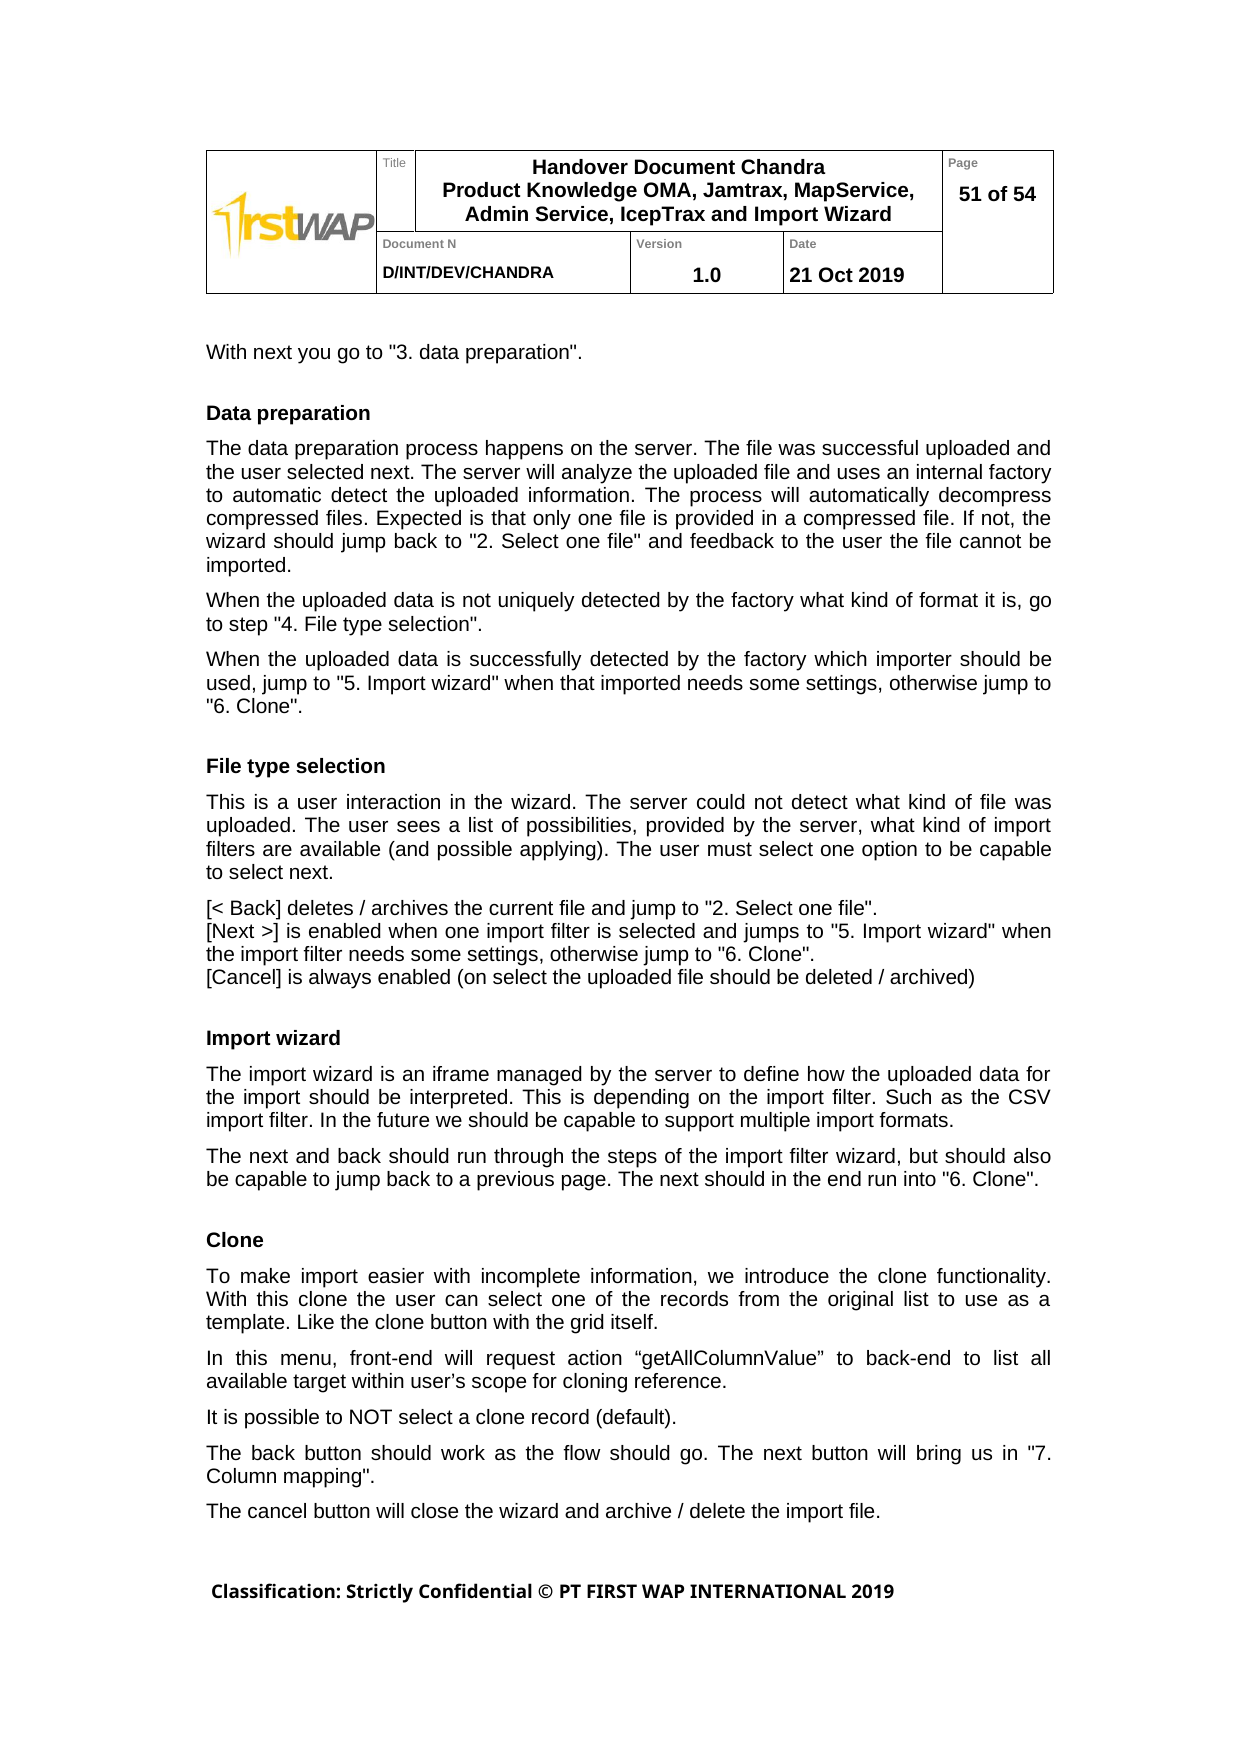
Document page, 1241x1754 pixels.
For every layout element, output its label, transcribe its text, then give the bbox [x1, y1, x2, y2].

subtitle Clone [206, 1228, 1053, 1252]
subtitle Data preparation [206, 401, 1053, 424]
text In this menu, front-end will request action “getAllColumnValue” to back-end to list all available target within user’s scope for cloning reference. [206, 1346, 1053, 1393]
text With next you go to "3. data preparation". [206, 341, 1053, 364]
subtitle Import wizard [206, 1027, 1053, 1050]
text The cancel button will close the wizard and archive / delete the import file. [206, 1500, 1053, 1523]
subtitle File type selection [206, 755, 1053, 778]
text This is a user interaction in the wizard. The server could not detect what kind of file was uploaded. The user sees a list of possibilities, provided by the server, what kind of import filters are available (and possible applying). The user must select one option to be capable to select next. [206, 791, 1053, 884]
text It is possible to NOT select a clone record (default). [206, 1405, 1053, 1429]
text To make import easier with incomplete information, we introduce the clone functionality. With this clone the user can select one of the records from the original list to use as a template. Like the clone button with the grid itself. [206, 1264, 1053, 1334]
text When the uploaded data is not uniquely detected by the factory what kind of format it is, go to step "4. File type selection". [206, 589, 1053, 635]
text The back button should work as the flow should go. The next button will bring us in "7. Column mapping". [206, 1441, 1053, 1488]
text The next and back should run through the steps of the import filter wizard, but should also be capable to jump back to a previous page. The next should in the end run into "6. Clone". [206, 1144, 1053, 1191]
text The import wizard is an iframe managed by the server to define how the uploaded data for the import should be interpreted. This is depending on the import filter. Such as the CSV import filter. In the future we should be capable to support multiple import formats. [206, 1062, 1053, 1132]
picture [211, 191, 375, 259]
text The data preparation process happens on the server. The file was successful uploaded and the user selected next. The server will analyze the uploaded file and uses an internal factory to automatic detect the uploaded information. The process will automatically decompress compressed files. Expected is that only one file is provided in a compressed file. If not, the wizard should jump back to "2. Select one file" and feedback to the user the file cannot be imported. [206, 437, 1053, 576]
text [< Back] deletes / archives the current file and jump to "2. Select one file". [Next >] is enabled when one import filter is selected and jumps to "5. Import wizard" when the import filter needs some settings, otherwise jump to "6. Clone". [Cancel] is always enabled (on select the uploaded file should be deleted / archived) [206, 896, 1053, 989]
text When the uploaded data is successfully detected by the factory which importer should be used, jump to "5. Import wizard" when that imported needs some settings, otherwise jump to "6. Clone". [206, 648, 1053, 718]
